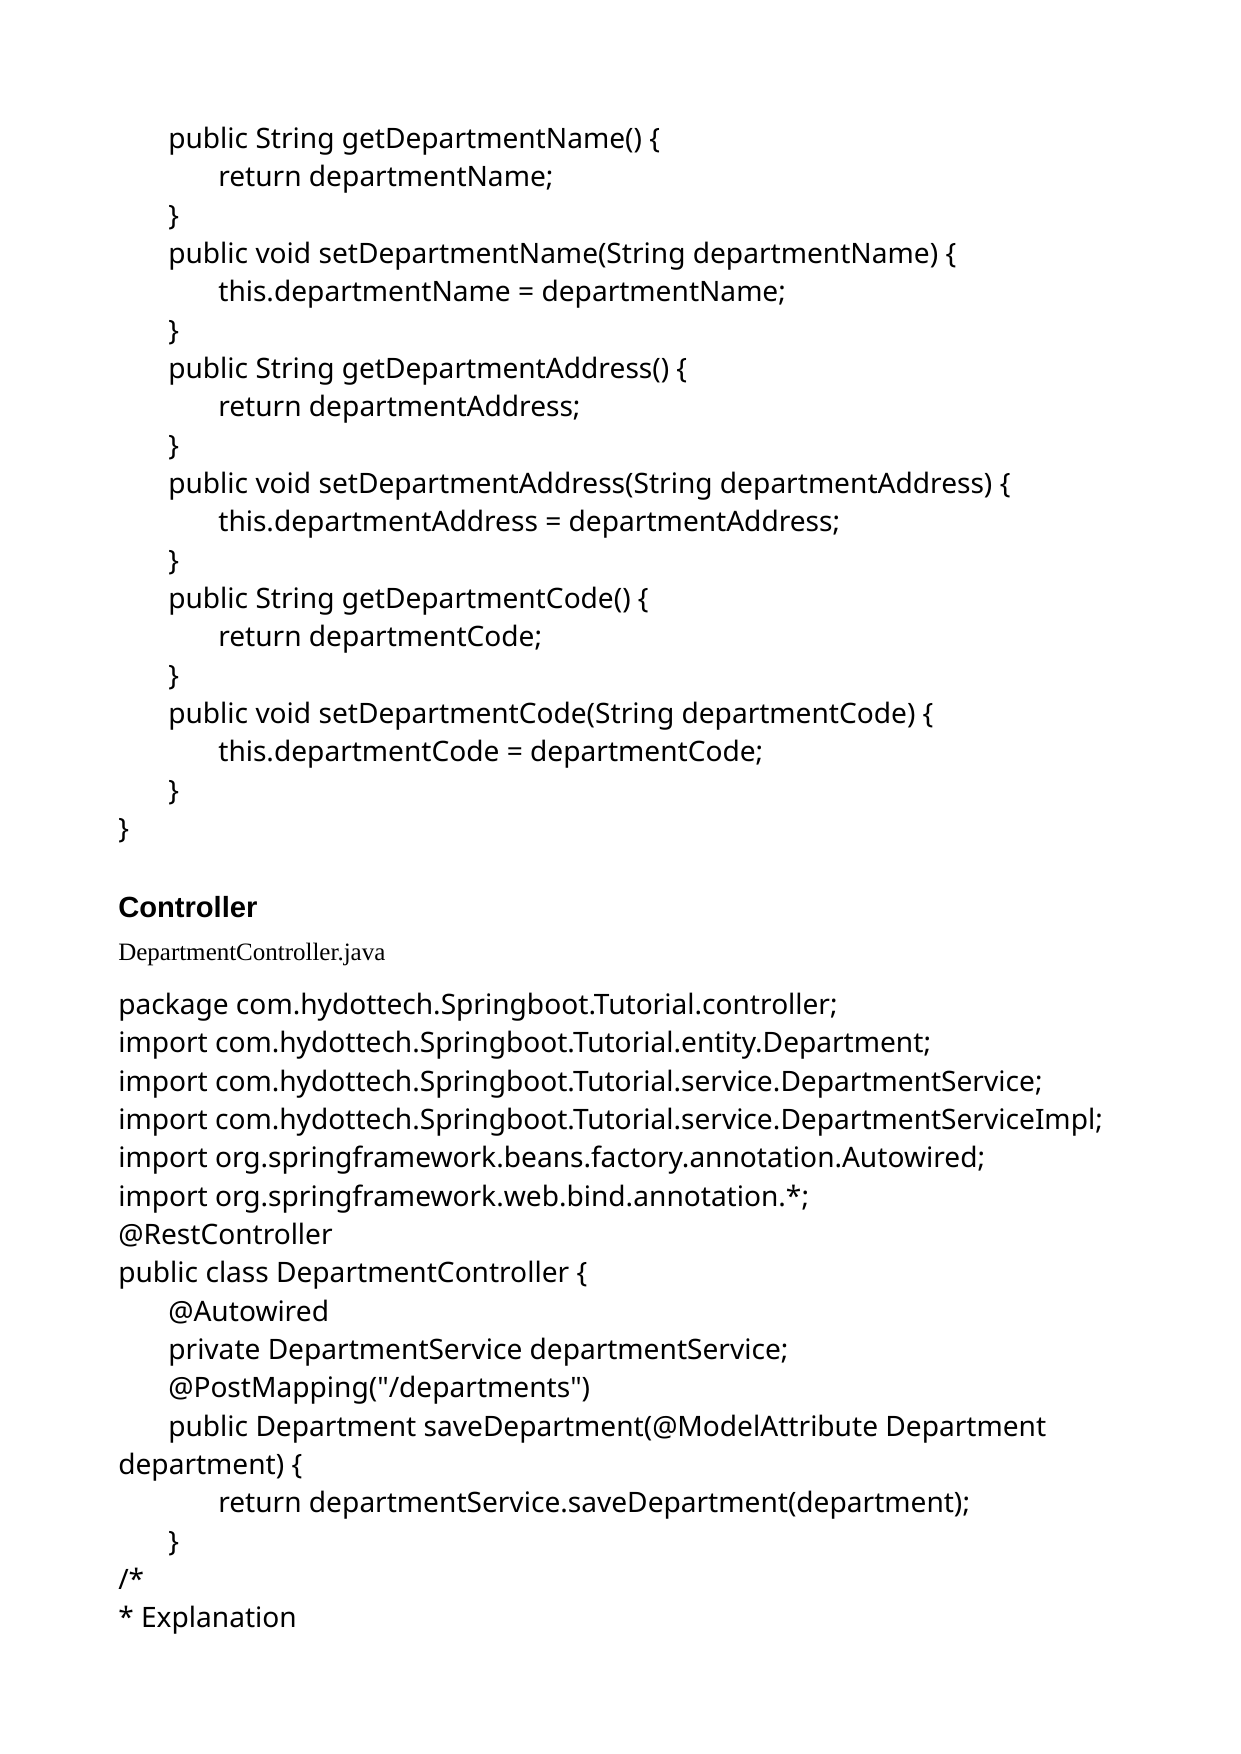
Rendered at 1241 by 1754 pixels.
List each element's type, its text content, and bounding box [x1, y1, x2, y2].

text public void setDepartmentAddress(String departmentAddress) { [118, 463, 1122, 501]
text } [118, 540, 1122, 578]
text } [118, 310, 1122, 348]
text return departmentName; [118, 156, 1122, 195]
text return departmentAddress; [118, 386, 1122, 425]
text @RestController [118, 1214, 1122, 1252]
text } [118, 770, 1122, 808]
text private DepartmentService departmentService; [118, 1329, 1122, 1367]
text this.departmentCode = departmentCode; [118, 731, 1122, 770]
text DepartmentController.java [118, 937, 1122, 965]
text public void setDepartmentName(String departmentName) { [118, 233, 1122, 271]
text /* [118, 1559, 1122, 1597]
text public String getDepartmentCode() { [118, 578, 1122, 616]
text import org.springframework.beans.factory.annotation.Autowired; [118, 1137, 1122, 1176]
text this.departmentName = departmentName; [118, 271, 1122, 310]
text public String getDepartmentName() { [118, 118, 1122, 156]
text return departmentService.saveDepartment(department); [118, 1482, 1122, 1521]
text import com.hydottech.Springboot.Tutorial.entity.Department; [118, 1022, 1122, 1061]
text * Explanation [118, 1597, 1122, 1636]
text import org.springframework.web.bind.annotation.*; [118, 1176, 1122, 1214]
text } [118, 808, 1122, 846]
text } [118, 655, 1122, 693]
text public Department saveDepartment(@ModelAttribute Department department) { [118, 1406, 1122, 1482]
text } [118, 195, 1122, 233]
text @PostMapping("/departments") [118, 1367, 1122, 1406]
text public class DepartmentController { [118, 1252, 1122, 1291]
text package com.hydottech.Springboot.Tutorial.controller; [118, 984, 1122, 1022]
text } [118, 425, 1122, 463]
text public String getDepartmentAddress() { [118, 348, 1122, 386]
text import com.hydottech.Springboot.Tutorial.service.DepartmentServiceImpl; [118, 1099, 1122, 1137]
subtitle Controller [118, 891, 1122, 924]
text import com.hydottech.Springboot.Tutorial.service.DepartmentService; [118, 1061, 1122, 1099]
text } [118, 1521, 1122, 1559]
text public void setDepartmentCode(String departmentCode) { [118, 693, 1122, 731]
text this.departmentAddress = departmentAddress; [118, 501, 1122, 540]
text @Autowired [118, 1291, 1122, 1329]
text return departmentCode; [118, 616, 1122, 655]
